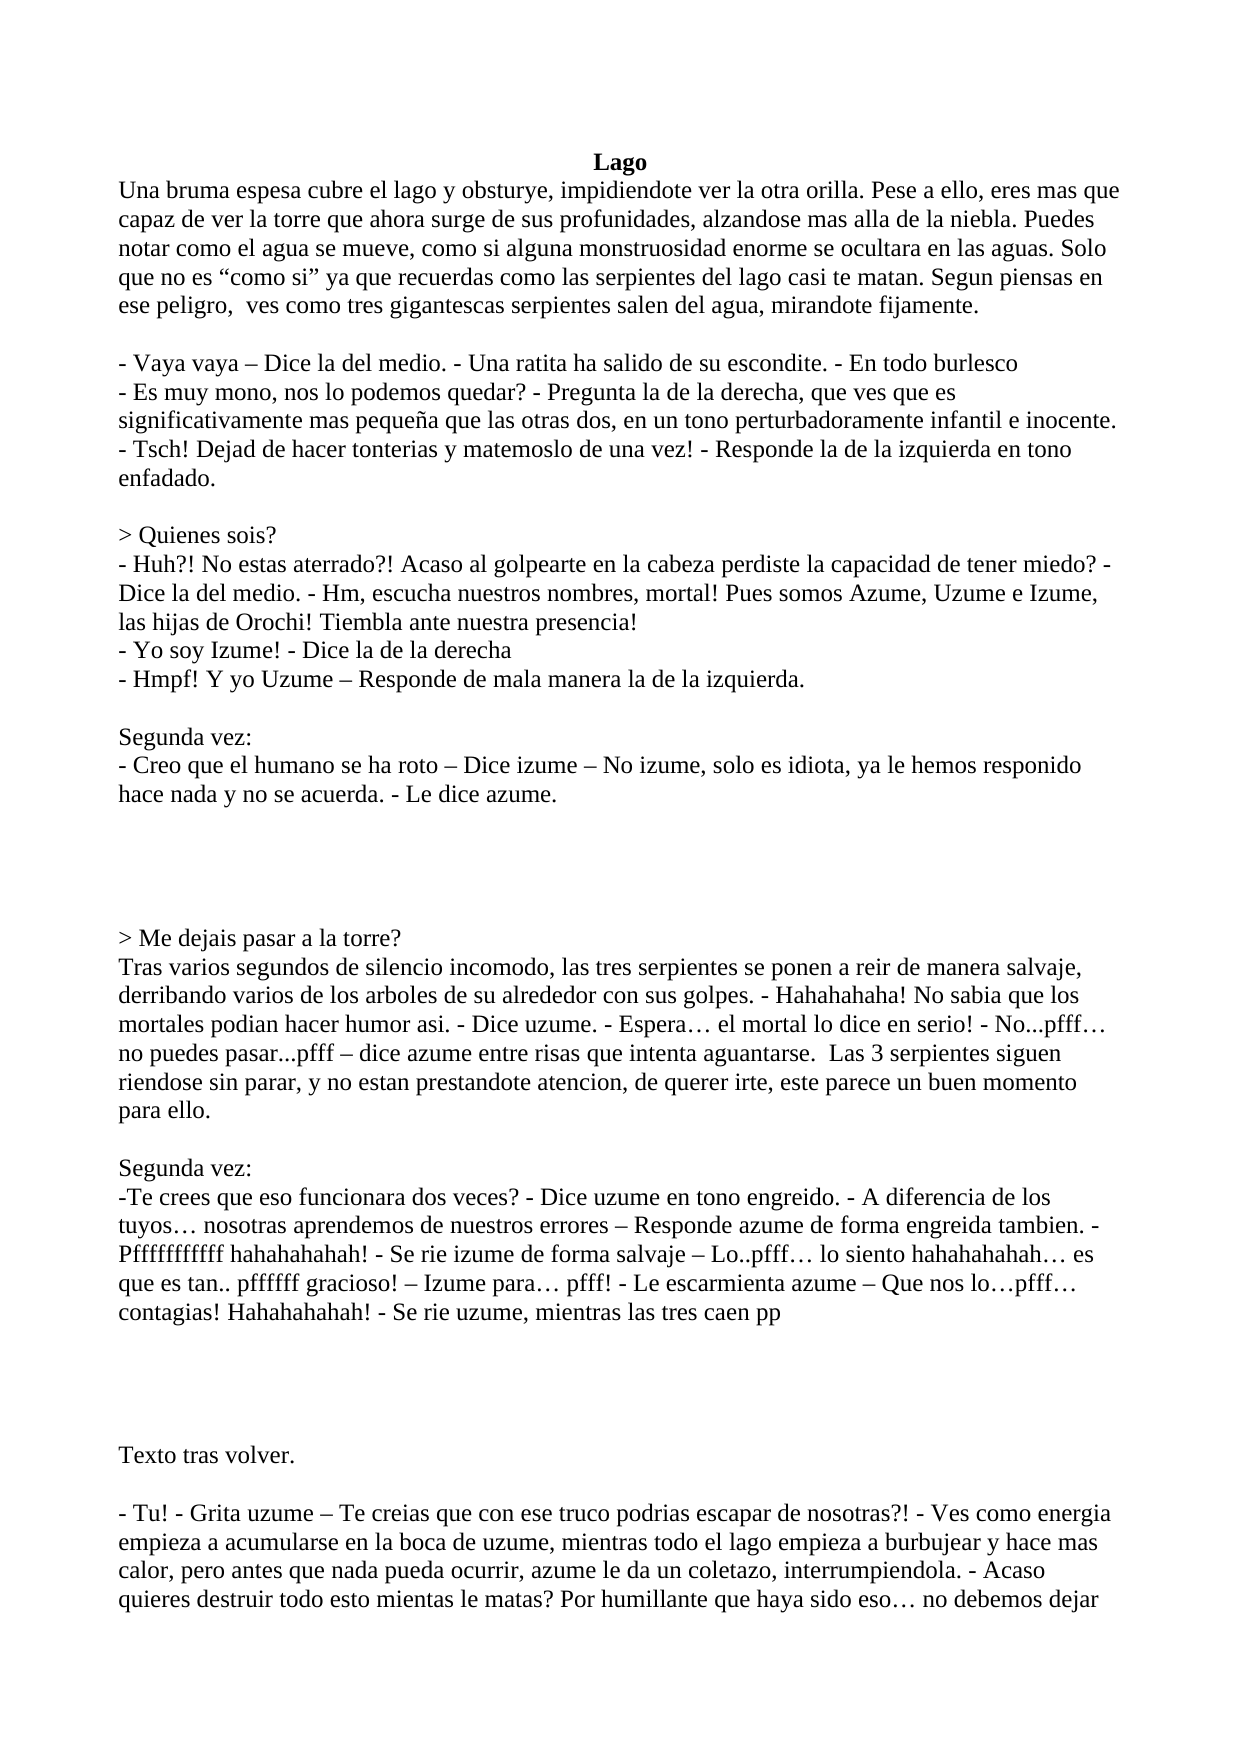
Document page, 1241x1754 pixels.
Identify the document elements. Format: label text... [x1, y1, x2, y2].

text - Vaya vaya – Dice la del medio. - Una ratita ha salido de su escondite. - En todo burlesco [118, 348, 1122, 377]
text - Tsch! Dejad de hacer tonterias y matemoslo de una vez! - Responde la de la izquierda en tono enfadado. [118, 434, 1122, 492]
text - Tu! - Grita uzume – Te creias que con ese truco podrias escapar de nosotras?! - Ves como energia empieza a acumularse en la boca de uzume, mientras todo el lago empieza a burbujear y hace mas calor, pero antes que nada pueda ocurrir, azume le da un coletazo, interrumpiendola. - Acaso quieres destruir todo esto mientas le matas? Por humillante que haya sido eso… no debemos dejar [118, 1498, 1122, 1613]
text Texto tras volver. [118, 1441, 1122, 1469]
text Lago [118, 147, 1122, 176]
text Tras varios segundos de silencio incomodo, las tres serpientes se ponen a reir de manera salvaje, derribando varios de los arboles de su alrededor con sus golpes. - Hahahahaha! No sabia que los mortales podian hacer humor asi. - Dice uzume. - Espera… el mortal lo dice en serio! - No...pfff… no puedes pasar...pfff – dice azume entre risas que intenta aguantarse. Las 3 serpientes siguen riendose sin parar, y no estan prestandote atencion, de querer irte, este parece un buen momento para ello. [118, 952, 1122, 1124]
text -Te crees que eso funcionara dos veces? - Dice uzume en tono engreido. - A diferencia de los tuyos… nosotras aprendemos de nuestros errores – Responde azume de forma engreida tambien. -Pfffffffffff hahahahahah! - Se rie izume de forma salvaje – Lo..pfff… lo siento hahahahahah… es que es tan.. pffffff gracioso! – Izume para… pfff! - Le escarmienta azume – Que nos lo…pfff… contagias! Hahahahahah! - Se rie uzume, mientras las tres caen pp [118, 1182, 1122, 1326]
text > Me dejais pasar a la torre? [118, 923, 1122, 952]
text Segunda vez: [118, 722, 1122, 751]
text - Creo que el humano se ha roto – Dice izume – No izume, solo es idiota, ya le hemos responido hace nada y no se acuerda. - Le dice azume. [118, 751, 1122, 808]
text - Es muy mono, nos lo podemos quedar? - Pregunta la de la derecha, que ves que es significativamente mas pequeña que las otras dos, en un tono perturbadoramente infantil e inocente. [118, 377, 1122, 434]
text - Huh?! No estas aterrado?! Acaso al golpearte en la cabeza perdiste la capacidad de tener miedo? - Dice la del medio. - Hm, escucha nuestros nombres, mortal! Pues somos Azume, Uzume e Izume, las hijas de Orochi! Tiembla ante nuestra presencia! [118, 549, 1122, 636]
text Segunda vez: [118, 1153, 1122, 1182]
text - Yo soy Izume! - Dice la de la derecha [118, 636, 1122, 664]
text - Hmpf! Y yo Uzume – Responde de mala manera la de la izquierda. [118, 664, 1122, 693]
text Una bruma espesa cubre el lago y obsturye, impidiendote ver la otra orilla. Pese a ello, eres mas que capaz de ver la torre que ahora surge de sus profunidades, alzandose mas alla de la niebla. Puedes notar como el agua se mueve, como si alguna monstruosidad enorme se ocultara en las aguas. Solo que no es “como si” ya que recuerdas como las serpientes del lago casi te matan. Segun piensas en ese peligro, ves como tres gigantescas serpientes salen del agua, mirandote fijamente. [118, 176, 1122, 319]
text > Quienes sois? [118, 521, 1122, 549]
